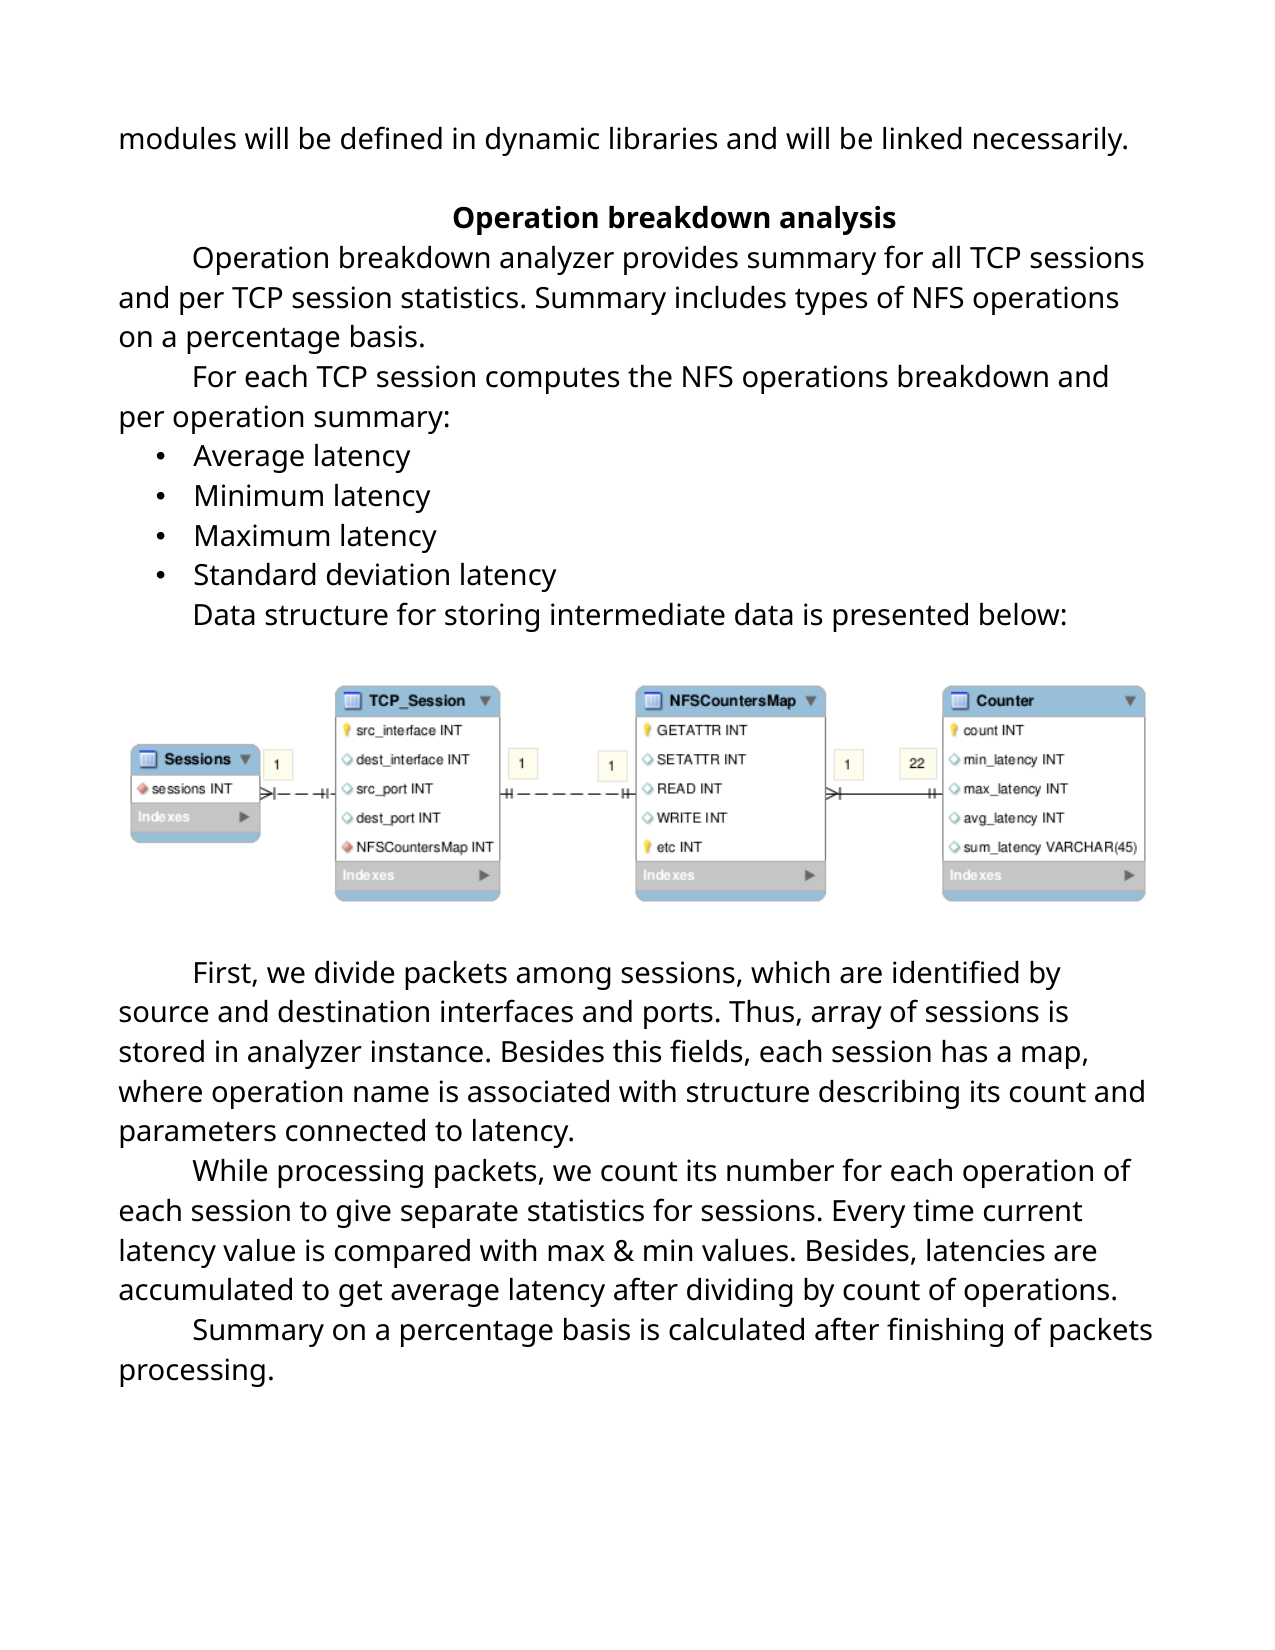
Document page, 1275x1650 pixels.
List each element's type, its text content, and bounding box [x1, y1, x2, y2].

text modules will be defined in dynamic libraries and will be linked necessarily. [118, 118, 1157, 158]
list Maximum latency [156, 515, 1157, 555]
picture [118, 673, 1157, 913]
list Standard deviation latency [156, 555, 1157, 594]
text Data structure for storing intermediate data is presented below: [118, 594, 1157, 634]
text Operation breakdown analysis [118, 197, 1157, 237]
list Average latency [156, 436, 1157, 475]
text First, we divide packets among sessions, which are identified by source and destination interfaces and ports. Thus, array of sessions is stored in analyzer instance. Besides this fields, each session has a map, where operation name is associated with structure describing its count and parameters connected to latency. [118, 952, 1157, 1150]
text Summary on a percentage basis is calculated after finishing of packets processing. [118, 1309, 1157, 1388]
text For each TCP session computes the NFS operations breakdown and per operation summary: [118, 356, 1157, 436]
text Operation breakdown analyzer provides summary for all TCP sessions and per TCP session statistics. Summary includes types of NFS operations on a percentage basis. [118, 237, 1157, 356]
list Minimum latency [156, 475, 1157, 515]
text While processing packets, we count its number for each operation of each session to give separate statistics for sessions. Every time current latency value is compared with max & min values. Besides, latencies are accumulated to get average latency after dividing by count of operations. [118, 1150, 1157, 1309]
